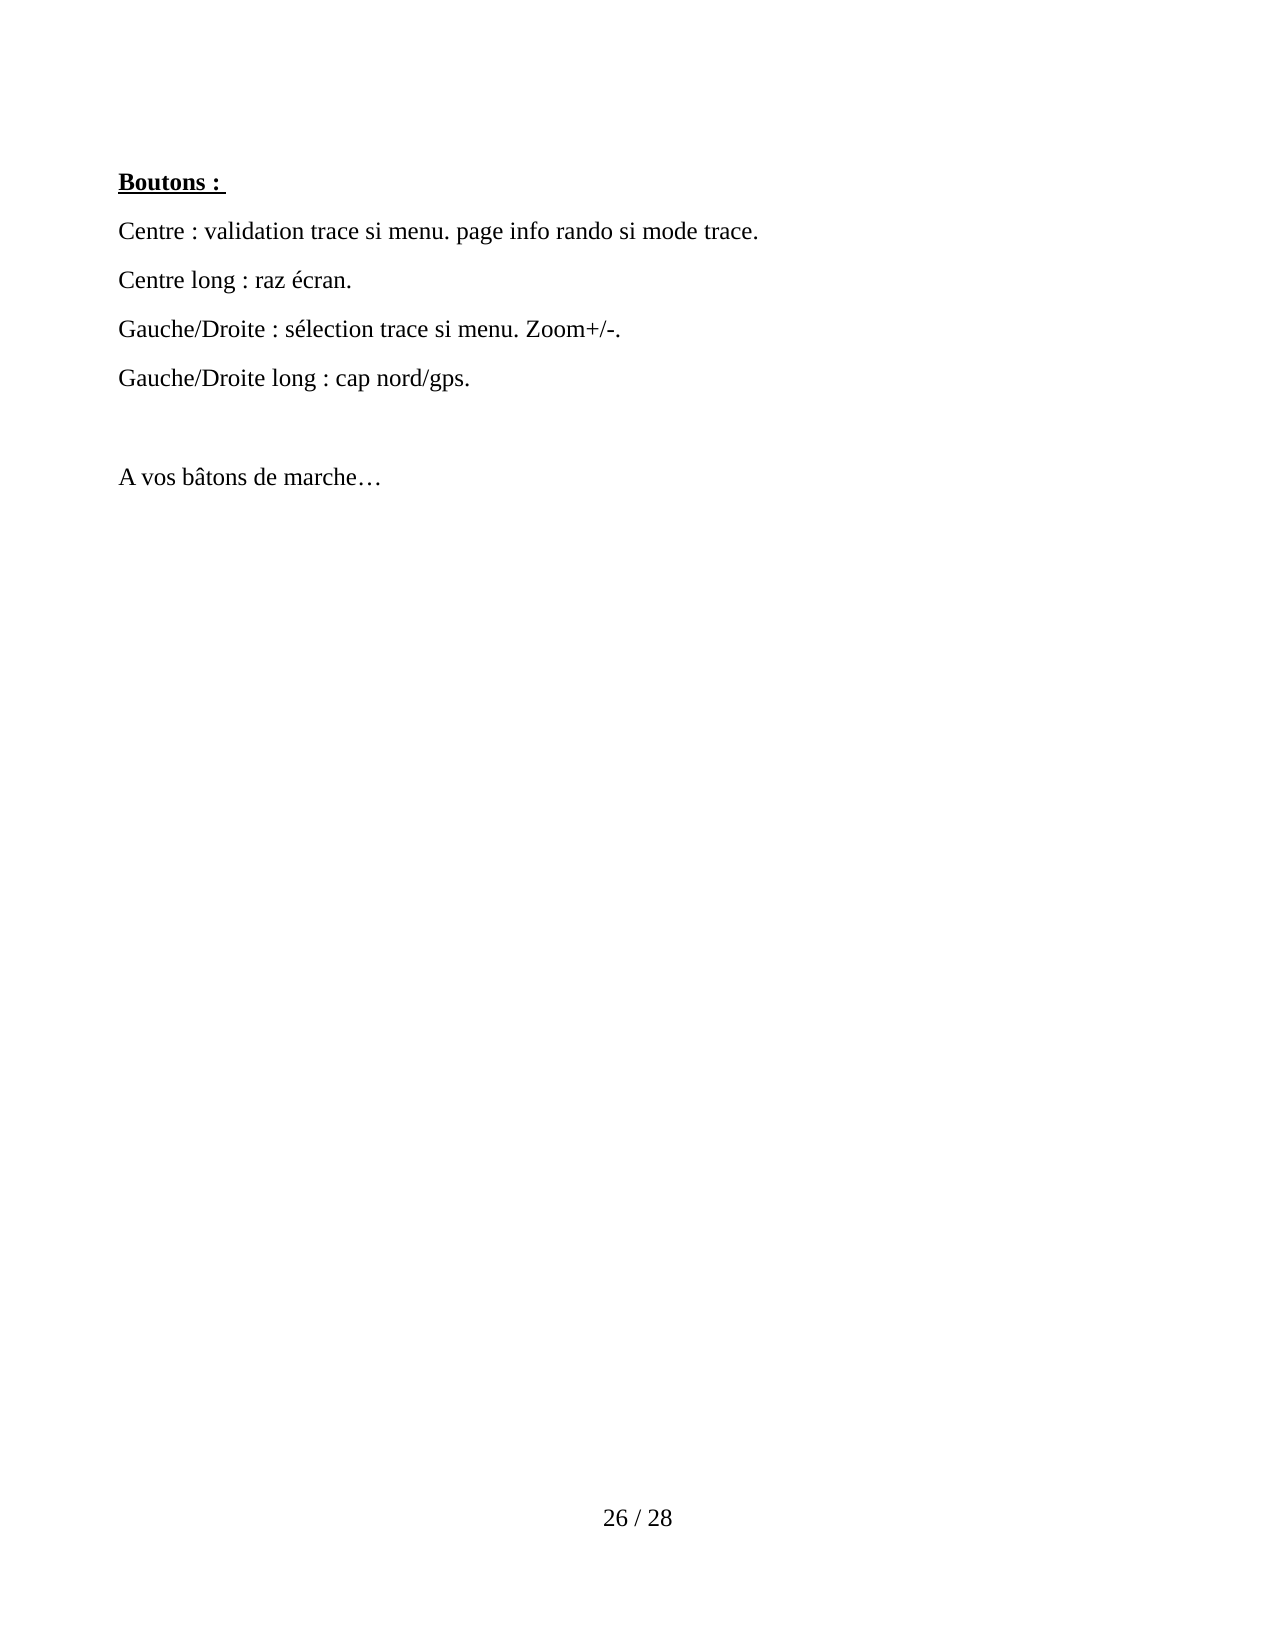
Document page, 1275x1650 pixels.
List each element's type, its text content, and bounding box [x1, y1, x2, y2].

text Gauche/Droite long : cap nord/gps. [118, 363, 1157, 392]
text Gauche/Droite : sélection trace si menu. Zoom+/-. [118, 314, 1157, 343]
text Centre long : raz écran. [118, 265, 1157, 294]
text Centre : validation trace si menu. page info rando si mode trace. [118, 216, 1157, 245]
text Boutons : [118, 167, 1157, 196]
text A vos bâtons de marche… [118, 462, 1157, 490]
